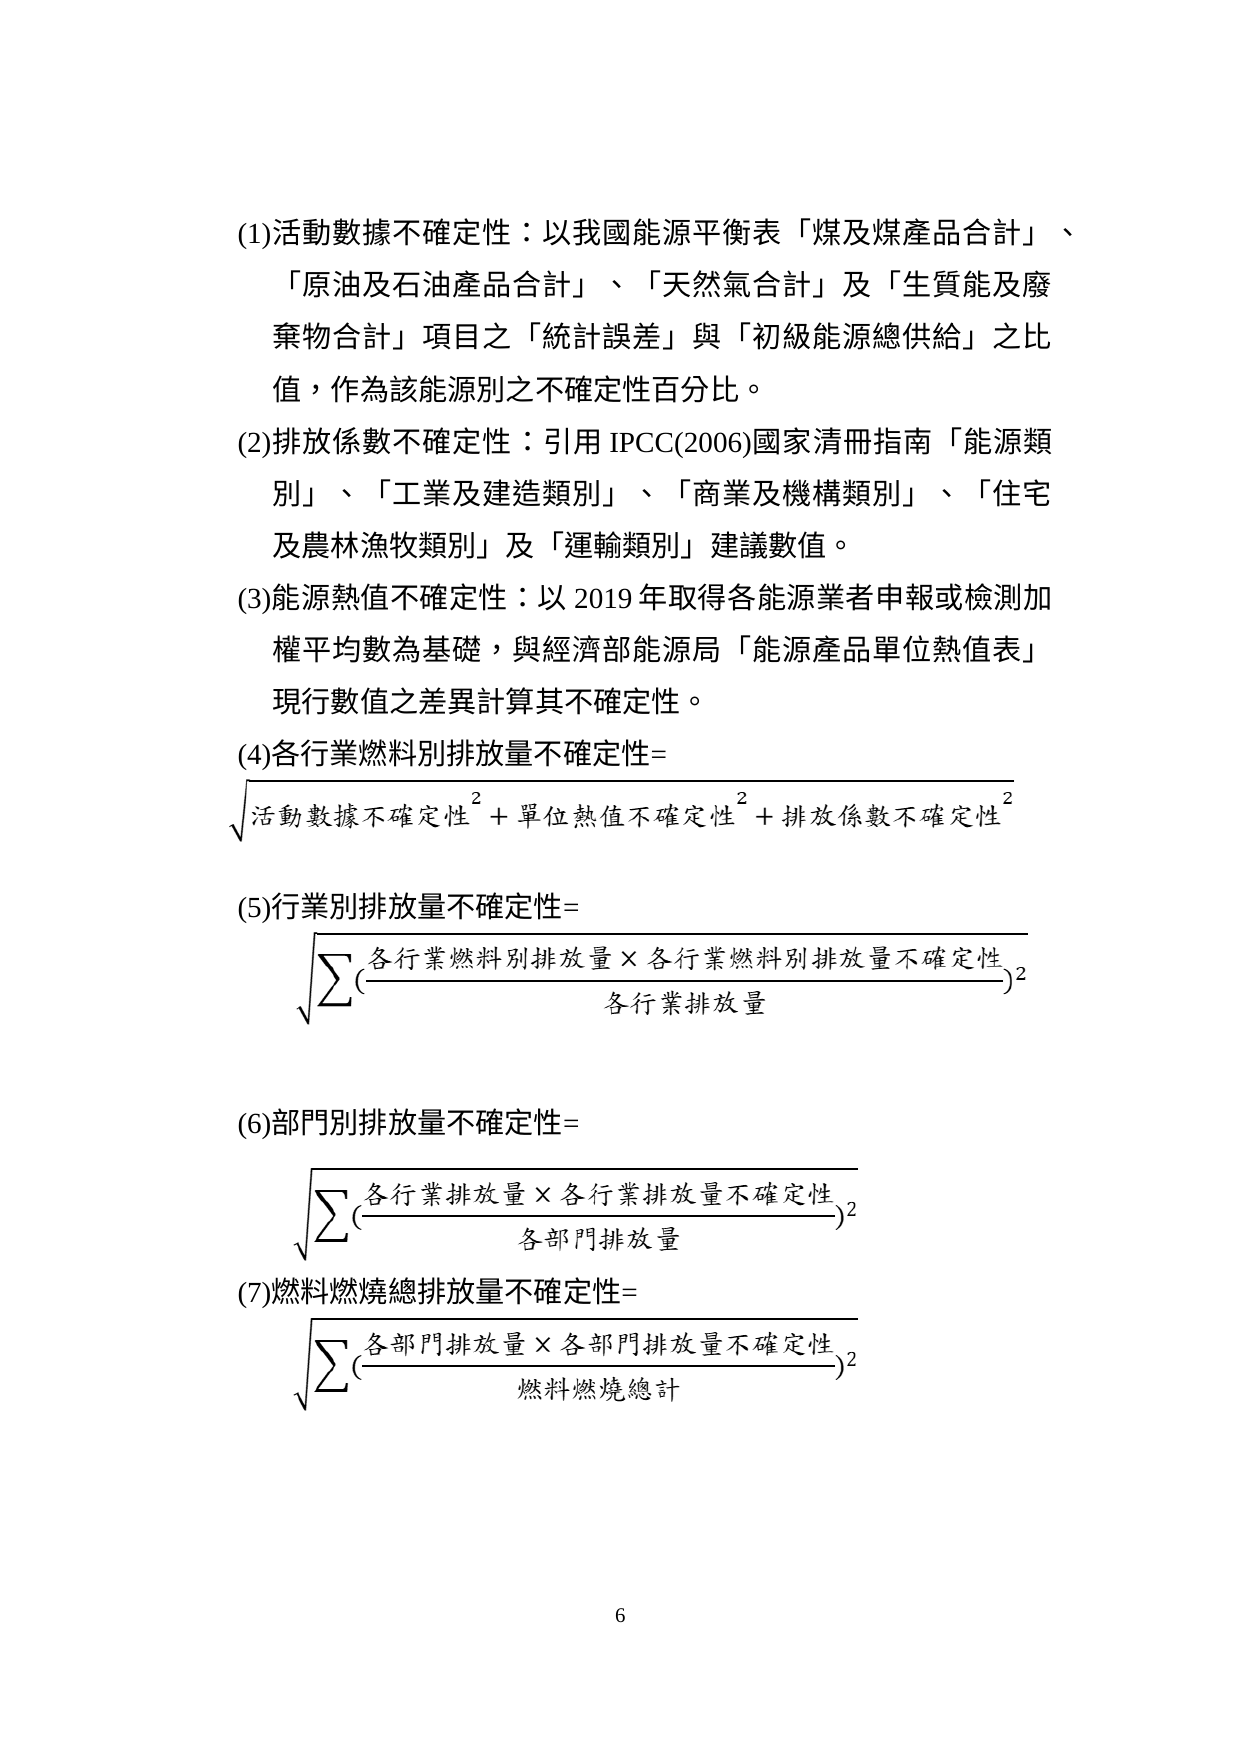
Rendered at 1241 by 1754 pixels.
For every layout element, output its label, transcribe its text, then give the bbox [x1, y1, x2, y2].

text (1)活動數據不確定性：以我國能源平衡表「煤及煤產品合計」、「原油及石油產品合計」、「天然氣合計」及「生質能及廢棄物合計」項目之「統計誤差」與「初級能源總供給」之比值，作為該能源別之不確定性百分比。 [237, 202, 1053, 410]
picture [212, 1312, 1028, 1411]
picture [212, 927, 1028, 1025]
text (3)能源熱值不確定性：以2019年取得各能源業者申報或檢測加權平均數為基礎，與經濟部能源局「能源產品單位熱值表」現行數值之差異計算其不確定性。 [237, 567, 1053, 723]
text (6)部門別排放量不確定性= [237, 1092, 1053, 1144]
picture [212, 1162, 1028, 1261]
text (7)燃料燃燒總排放量不確定性= [237, 1144, 1053, 1313]
text (5)行業別排放量不確定性= [237, 875, 1053, 927]
text (2)排放係數不確定性：引用IPCC(2006)國家清冊指南「能源類別」、「工業及建造類別」、「商業及機構類別」、「住宅及農林漁牧類別」及「運輸類別」建議數值。 [237, 410, 1053, 567]
text (4)各行業燃料別排放量不確定性= [237, 723, 1053, 775]
picture [212, 775, 1028, 842]
